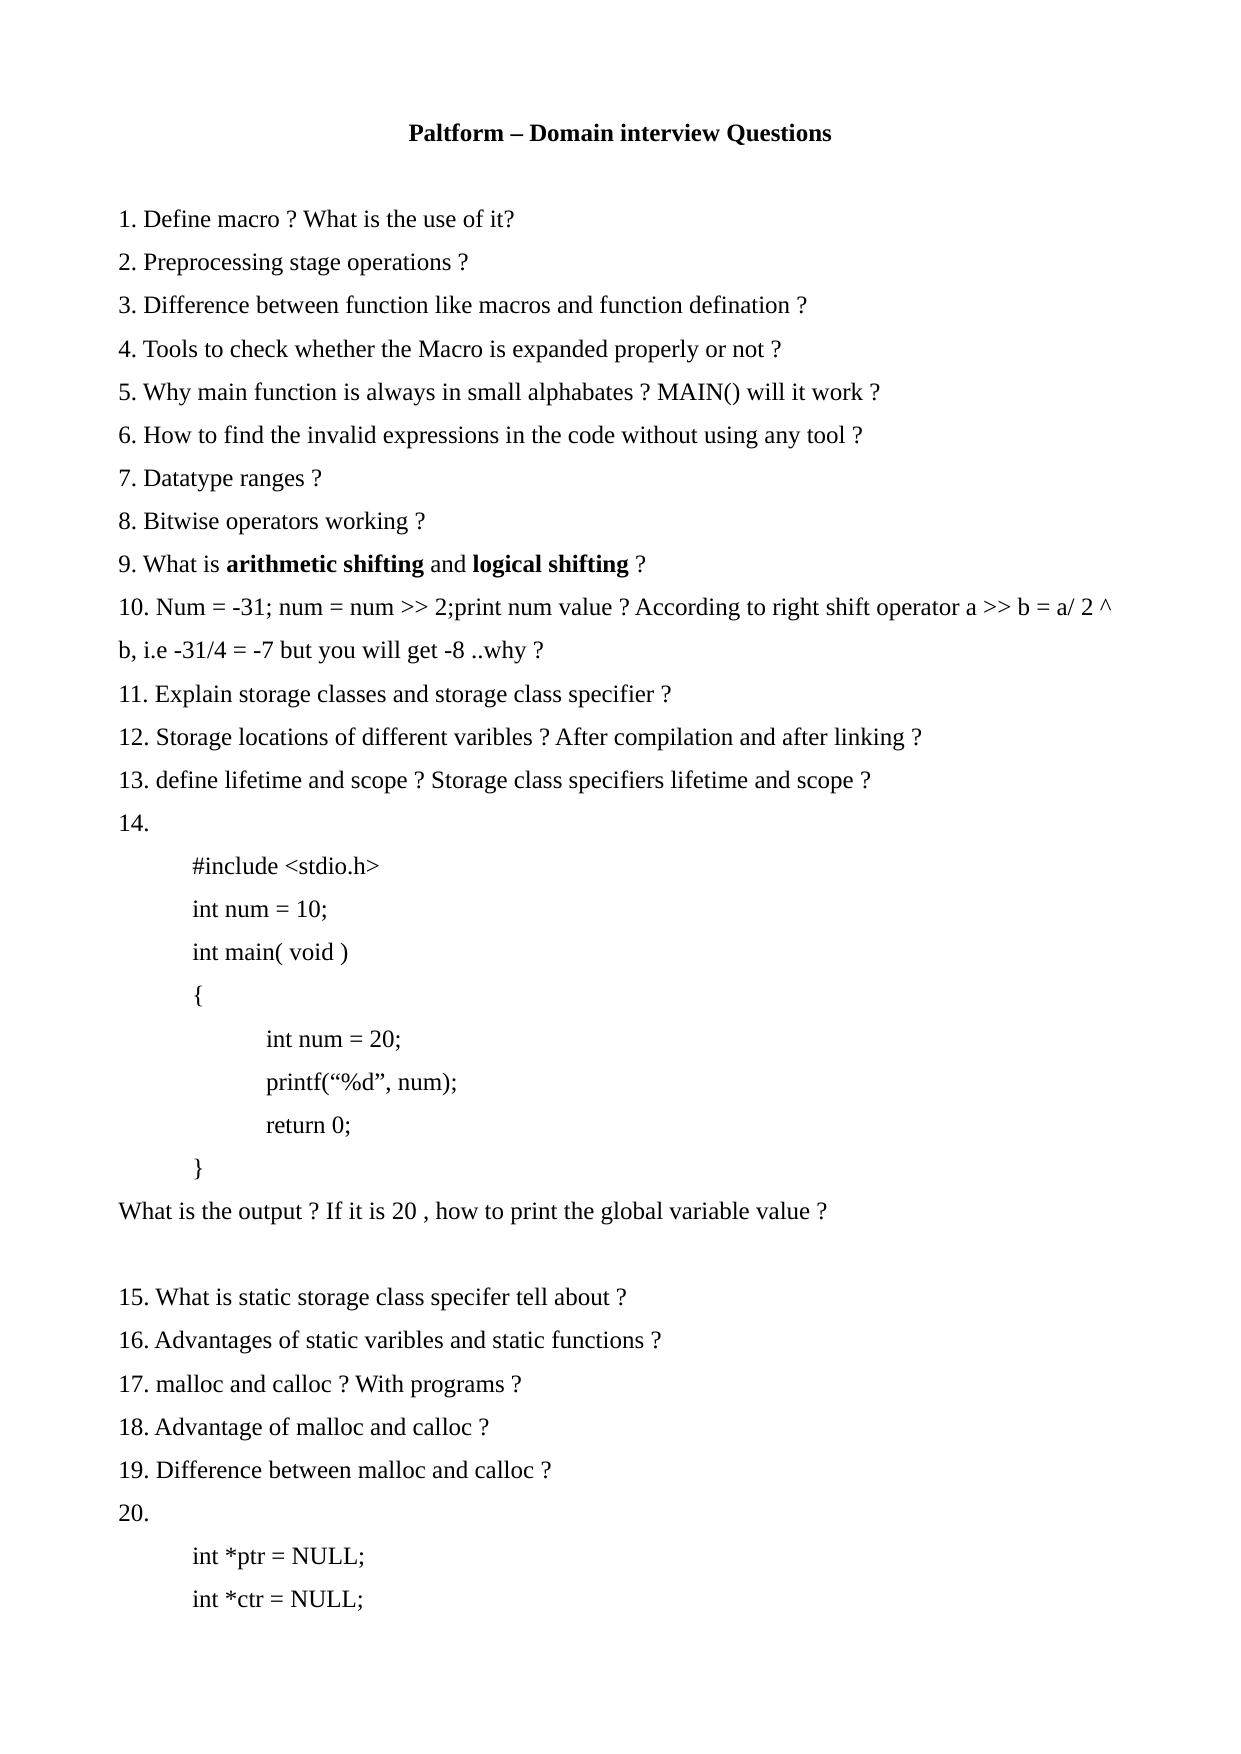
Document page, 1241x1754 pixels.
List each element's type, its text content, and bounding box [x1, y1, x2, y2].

text 1. Define macro ? What is the use of it? [118, 204, 1122, 233]
text } [118, 1153, 1122, 1182]
text 19. Difference between malloc and calloc ? [118, 1455, 1122, 1484]
text #include <stdio.h> [118, 851, 1122, 880]
text Paltform – Domain interview Questions [118, 118, 1122, 147]
text 12. Storage locations of different varibles ? After compilation and after linking ? [118, 722, 1122, 751]
text 8. Bitwise operators working ? [118, 506, 1122, 535]
text 7. Datatype ranges ? [118, 463, 1122, 492]
text 20. [118, 1498, 1122, 1527]
text 11. Explain storage classes and storage class specifier ? [118, 679, 1122, 707]
text 18. Advantage of malloc and calloc ? [118, 1412, 1122, 1441]
text int num = 10; [118, 894, 1122, 923]
text 5. Why main function is always in small alphabates ? MAIN() will it work ? [118, 377, 1122, 406]
text 9. What is arithmetic shifting and logical shifting ? [118, 549, 1122, 578]
text int *ptr = NULL; [118, 1541, 1122, 1570]
text int main( void ) [118, 937, 1122, 966]
text 13. define lifetime and scope ? Storage class specifiers lifetime and scope ? [118, 765, 1122, 794]
text 3. Difference between function like macros and function defination ? [118, 291, 1122, 319]
text What is the output ? If it is 20 , how to print the global variable value ? [118, 1196, 1122, 1225]
text 15. What is static storage class specifer tell about ? [118, 1282, 1122, 1311]
text printf(“%d”, num); [118, 1067, 1122, 1096]
text 14. [118, 808, 1122, 837]
text 6. How to find the invalid expressions in the code without using any tool ? [118, 420, 1122, 449]
text 2. Preprocessing stage operations ? [118, 247, 1122, 276]
text { [118, 981, 1122, 1009]
text 4. Tools to check whether the Macro is expanded properly or not ? [118, 334, 1122, 362]
text 10. Num = -31; num = num >> 2;print num value ? According to right shift operator a >> b = a/ 2 ^ b, i.e -31/4 = -7 but you will get -8 ..why ? [118, 592, 1122, 664]
text 17. malloc and calloc ? With programs ? [118, 1369, 1122, 1397]
text return 0; [118, 1110, 1122, 1139]
text 16. Advantages of static varibles and static functions ? [118, 1326, 1122, 1354]
text int *ctr = NULL; [118, 1584, 1122, 1613]
text int num = 20; [118, 1024, 1122, 1052]
